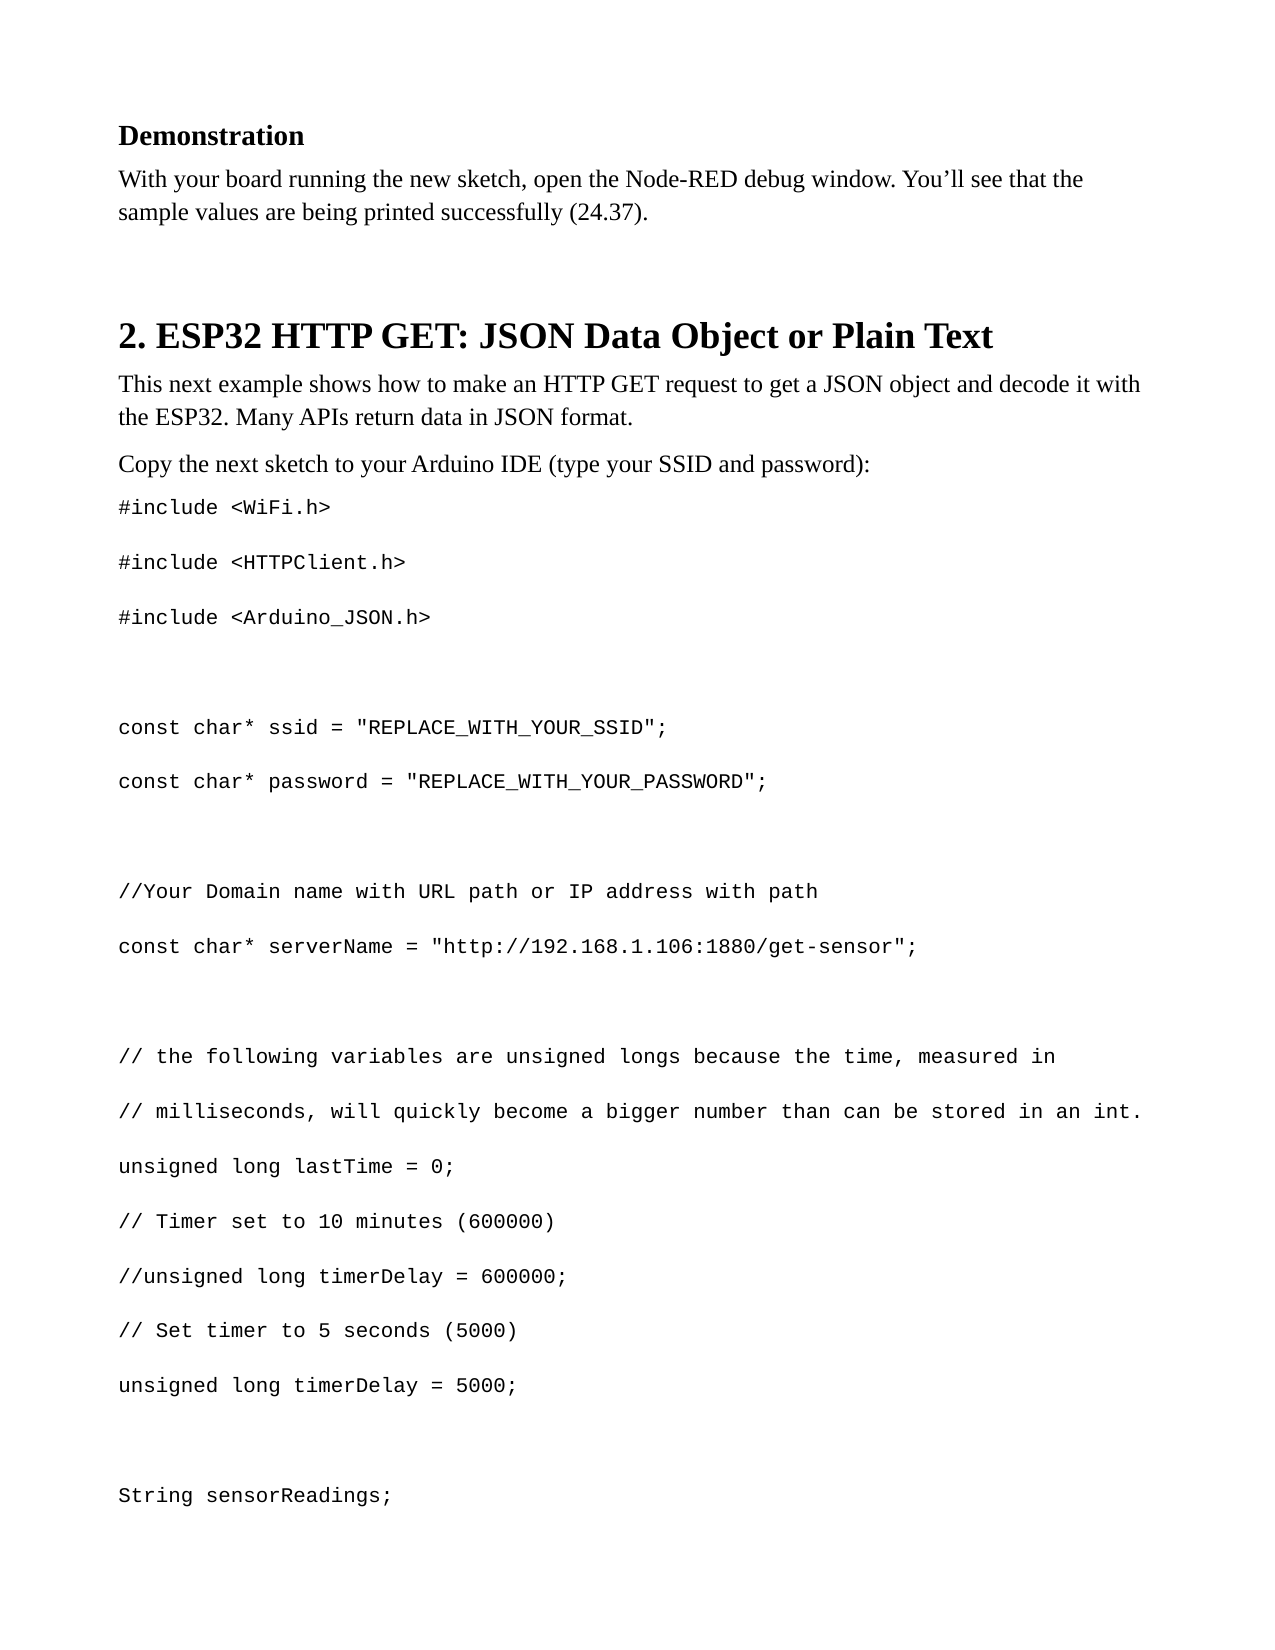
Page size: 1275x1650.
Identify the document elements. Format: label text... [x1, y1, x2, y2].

text #include <WiFi.h> [118, 497, 1157, 521]
text #include <Arduino_JSON.h> [118, 607, 1157, 631]
text const char* serverName = "http://192.168.1.106:1880/get-sensor"; [118, 936, 1157, 960]
text //unsigned long timerDelay = 600000; [118, 1266, 1157, 1289]
text // the following variables are unsigned longs because the time, measured in [118, 1046, 1157, 1070]
text // Set timer to 5 seconds (5000) [118, 1321, 1157, 1344]
text const char* password = "REPLACE_WITH_YOUR_PASSWORD"; [118, 772, 1157, 795]
text // Timer set to 10 minutes (600000) [118, 1211, 1157, 1234]
text With your board running the new sketch, open the Node-RED debug window. You’ll see that the sample values are being printed successfully (24.37). [118, 164, 1157, 226]
text const char* ssid = "REPLACE_WITH_YOUR_SSID"; [118, 717, 1157, 740]
text Copy the next sketch to your Arduino IDE (type your SSID and password): [118, 449, 1157, 478]
text String sensorReadings; [118, 1485, 1157, 1509]
text // milliseconds, will quickly become a bigger number than can be stored in an int. [118, 1101, 1157, 1124]
text This next example shows how to make an HTTP GET request to get a JSON object and decode it with the ESP32. Many APIs return data in JSON format. [118, 369, 1157, 431]
text #include <HTTPClient.h> [118, 552, 1157, 576]
text unsigned long timerDelay = 5000; [118, 1375, 1157, 1399]
text unsigned long lastTime = 0; [118, 1156, 1157, 1179]
subtitle 2. ESP32 HTTP GET: JSON Data Object or Plain Text [118, 313, 1157, 356]
subtitle Demonstration [118, 118, 1157, 152]
text //Your Domain name with URL path or IP address with path [118, 881, 1157, 905]
